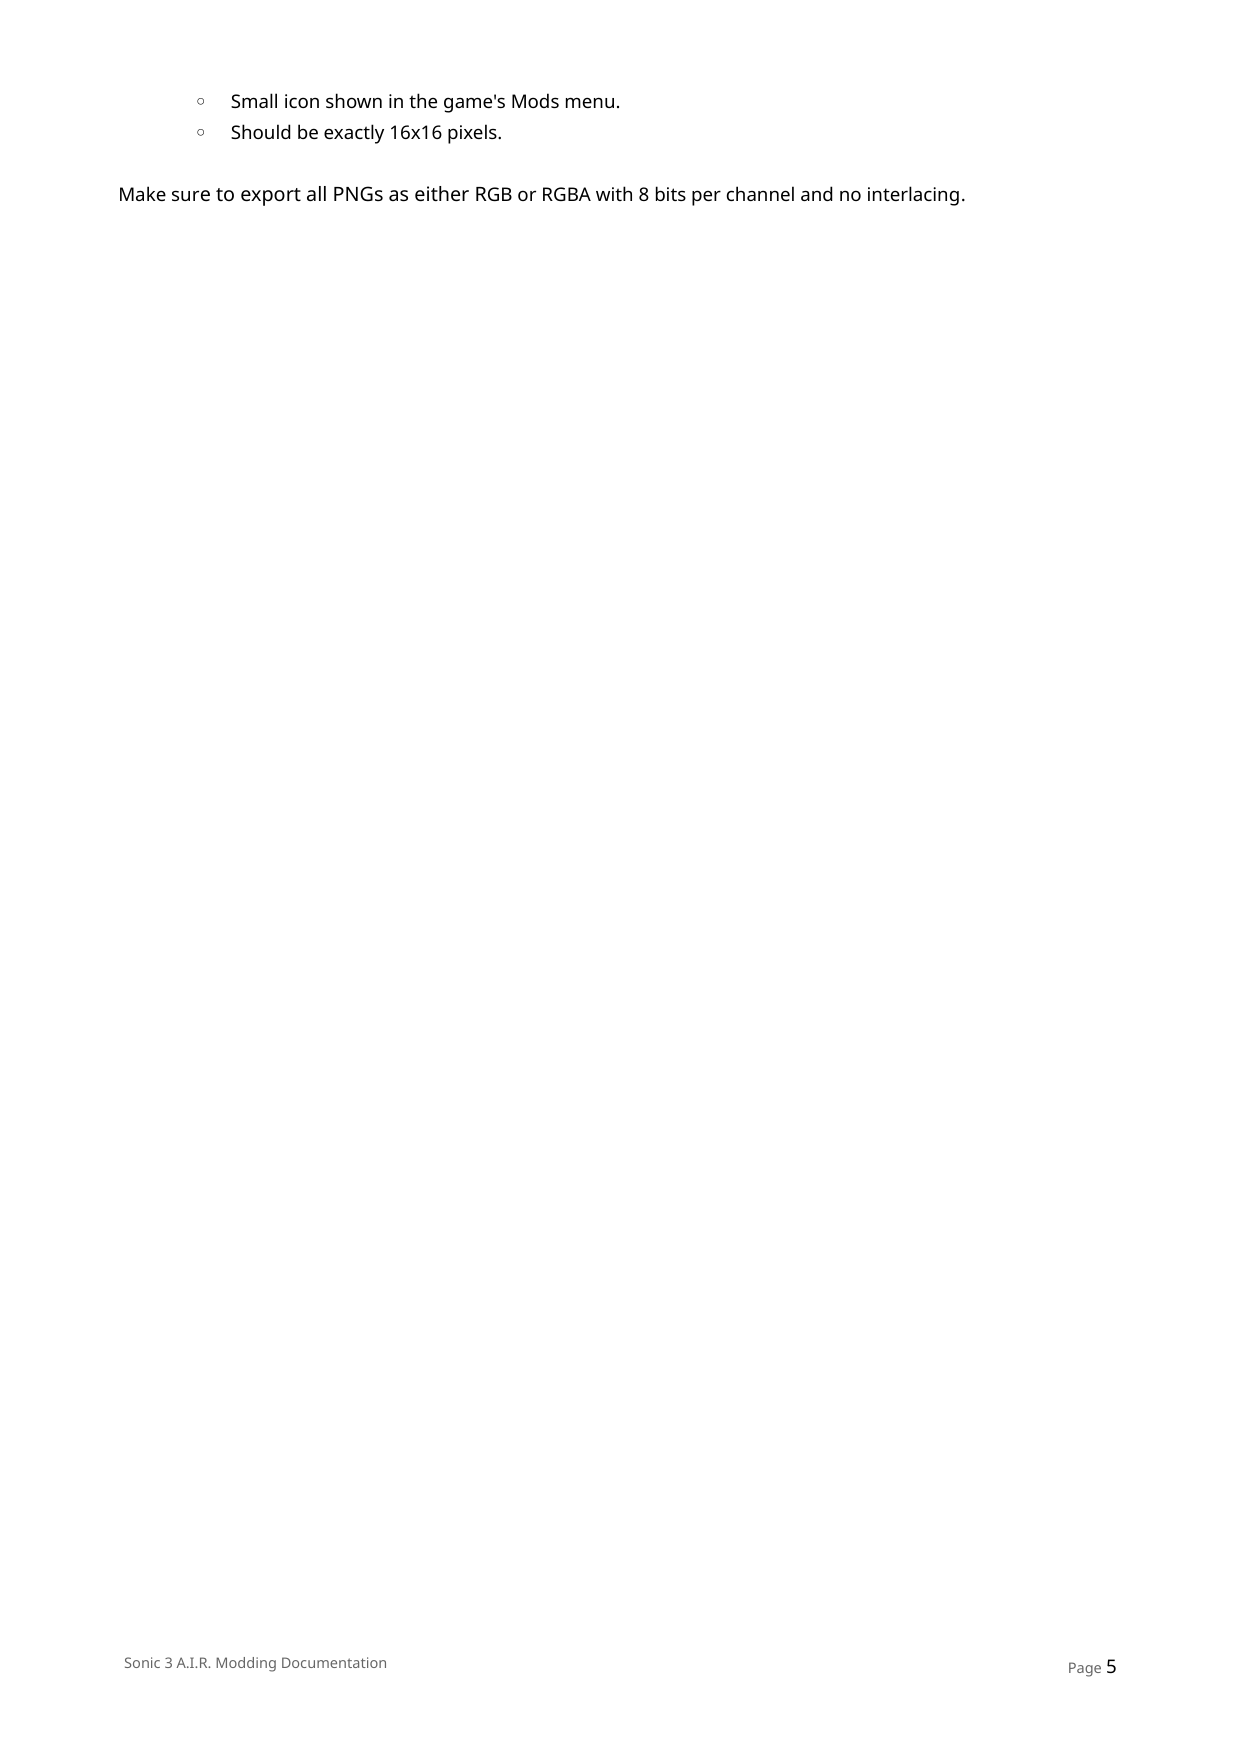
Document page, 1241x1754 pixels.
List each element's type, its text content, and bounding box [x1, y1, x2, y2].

list Small icon shown in the game's Mods menu. [193, 88, 1122, 114]
list Should be exactly 16x16 pixels. [193, 119, 1122, 145]
text Make sure to export all PNGs as either RGB or RGBA with 8 bits per channel and no interlacing. [118, 180, 1122, 207]
